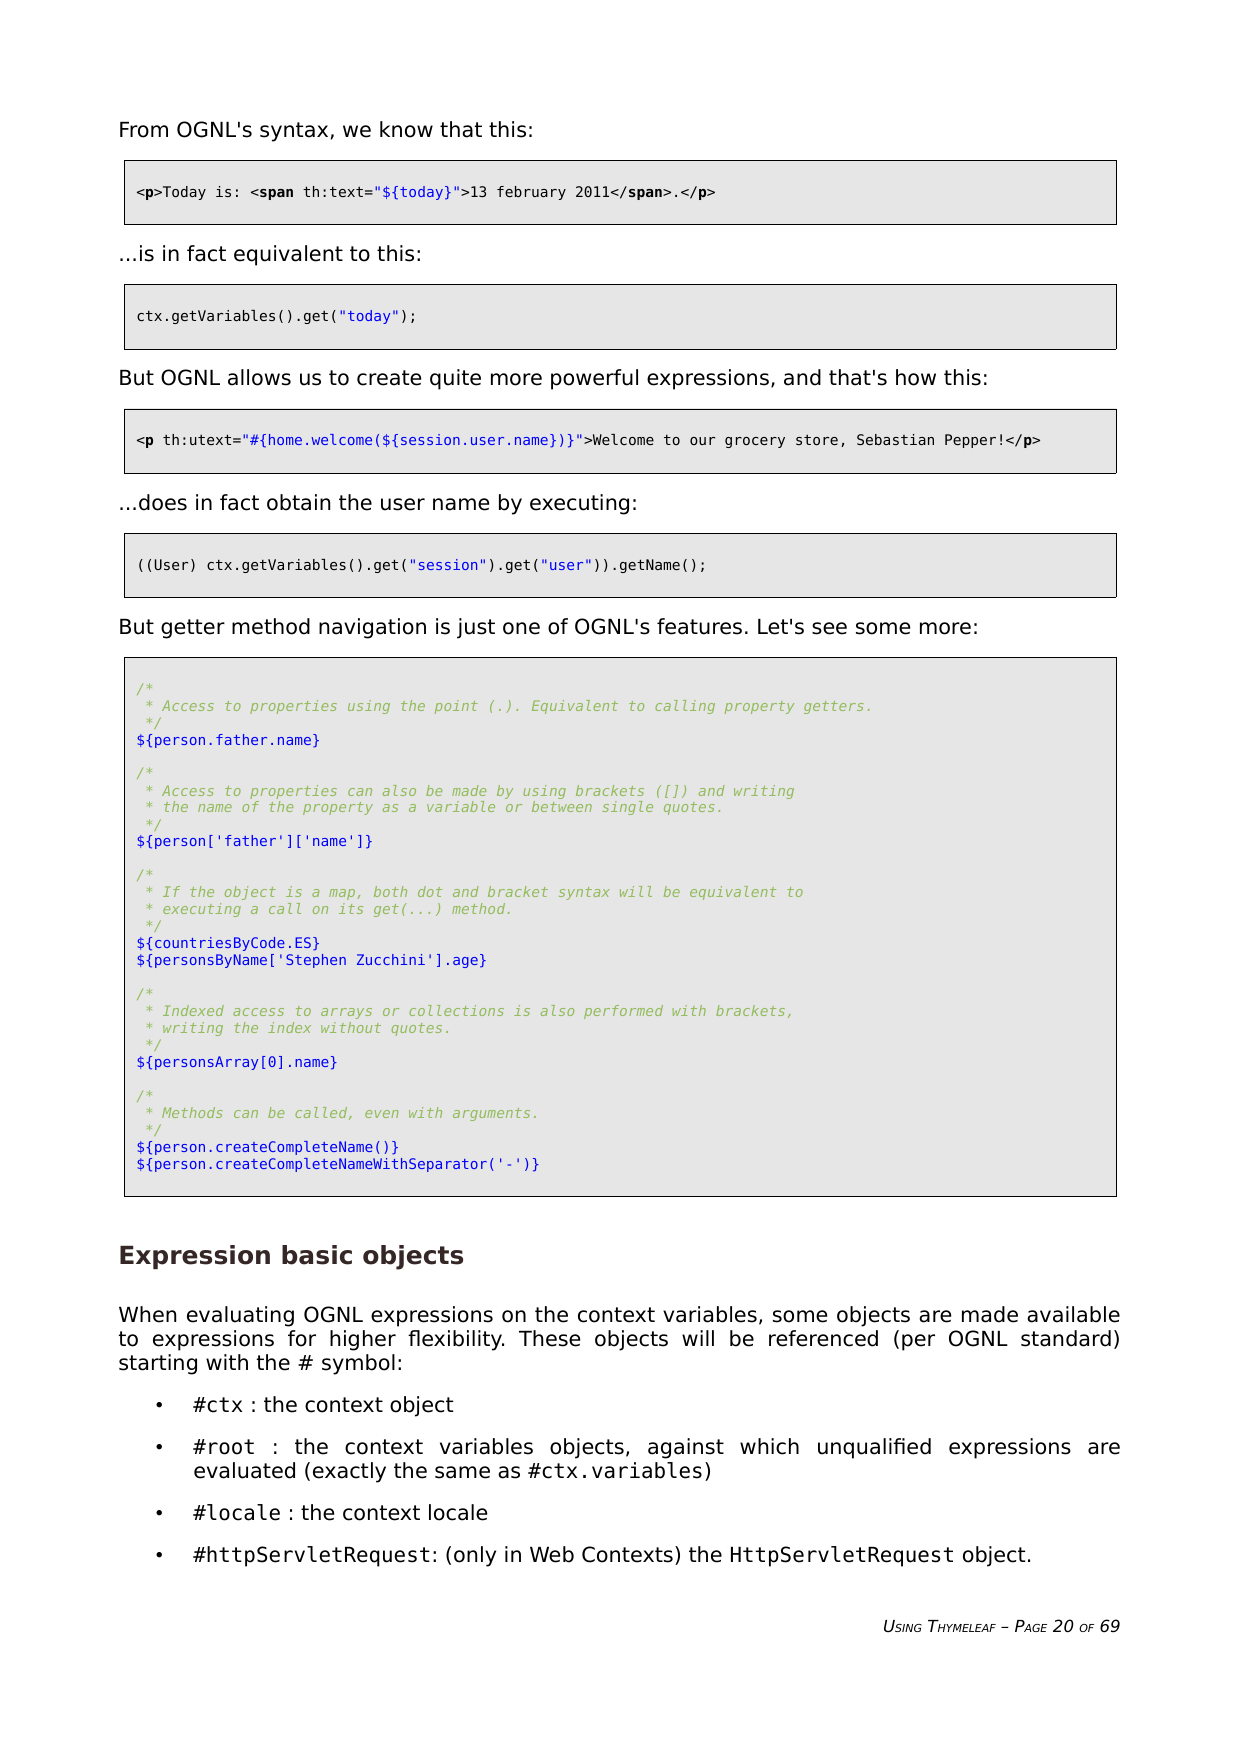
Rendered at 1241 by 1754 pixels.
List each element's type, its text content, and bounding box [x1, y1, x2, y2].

text But OGNL allows us to create quite more powerful expressions, and that's how this: [118, 366, 1122, 391]
text ((User) ctx.getVariables().get("session").get("user")).getName(); [125, 534, 1116, 597]
text When evaluating OGNL expressions on the context variables, some objects are made available to expressions for higher flexibility. These objects will be referenced (per OGNL standard) starting with the # symbol: [118, 1303, 1122, 1375]
list #httpServletRequest: (only in Web Contexts) the HttpServletRequest object. [156, 1543, 1122, 1568]
text But getter method navigation is just one of OGNL's features. Let's see some more: [118, 615, 1122, 639]
list #root : the context variables objects, against which unqualified expressions are evaluated (exactly the same as #ctx.variables) [156, 1435, 1122, 1484]
list #ctx : the context object [156, 1393, 1122, 1417]
text ...does in fact obtain the user name by executing: [118, 491, 1122, 515]
subtitle Expression basic objects [118, 1241, 1122, 1270]
text ctx.getVariables().get("today"); [125, 285, 1116, 349]
list #locale : the context locale [156, 1501, 1122, 1526]
text From OGNL's syntax, we know that this: [118, 118, 1122, 142]
text <p th:utext="#{home.welcome(${session.user.name})}">Welcome to our grocery store, Sebastian Pepper!</p> [125, 410, 1116, 473]
text /* * Access to properties using the point (.). Equivalent to calling property getters. */ ${person.father.name} /* * Access to properties can also be made by using brackets ([]) and writing * the name of the property as a variable or between single quotes. */ ${person['father']['name']} /* * If the object is a map, both dot and bracket syntax will be equivalent to * executing a call on its get(...) method. */ ${countriesByCode.ES} ${personsByName['Stephen Zucchini'].age} /* * Indexed access to arrays or collections is also performed with brackets, * writing the index without quotes. */ ${personsArray[0].name} /* * Methods can be called, even with arguments. */ ${person.createCompleteName()} ${person.createCompleteNameWithSeparator('-')} [125, 658, 1116, 1196]
text ...is in fact equivalent to this: [118, 242, 1122, 267]
text <p>Today is: <span th:text="${today}">13 february 2011</span>.</p> [125, 161, 1116, 224]
